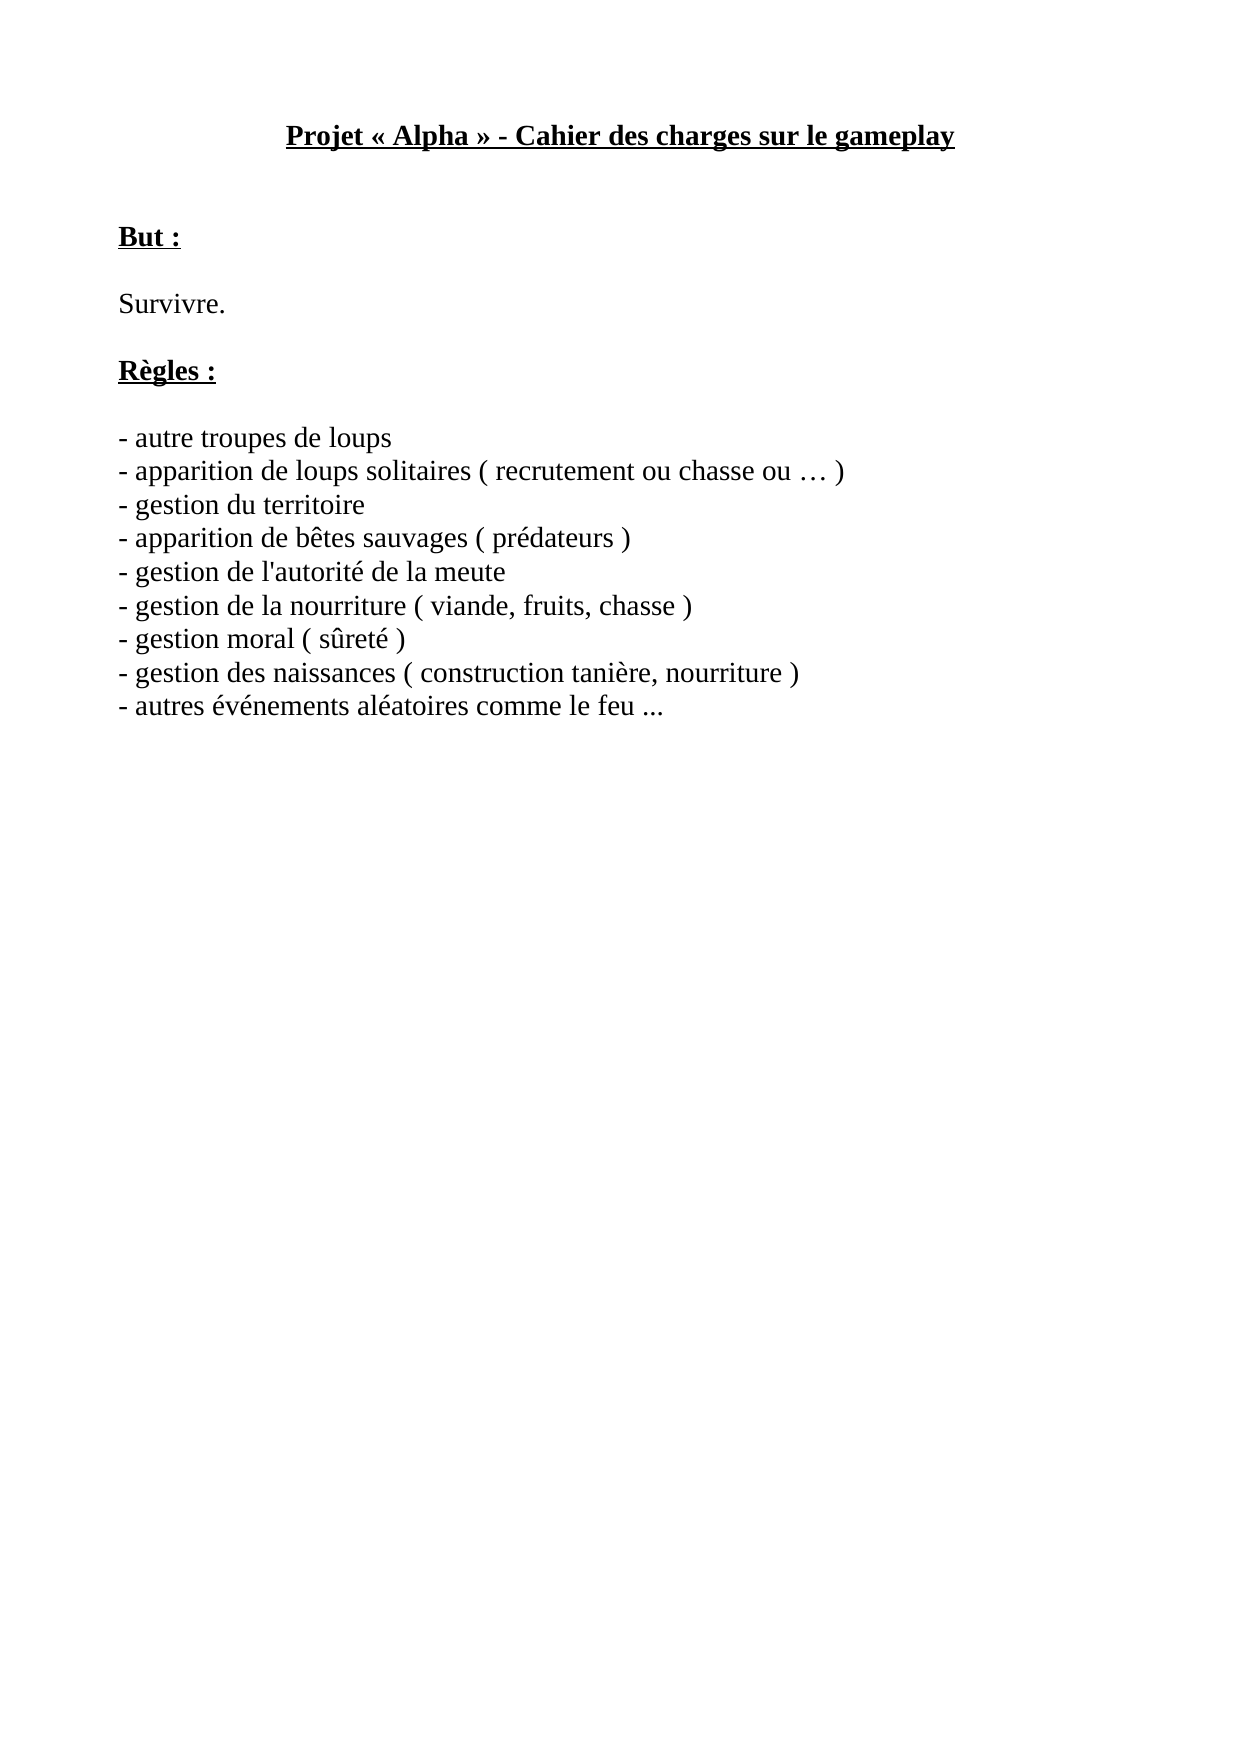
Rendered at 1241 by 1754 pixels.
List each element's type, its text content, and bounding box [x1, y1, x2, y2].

text - gestion de l'autorité de la meute [118, 554, 1122, 588]
text - autres événements aléatoires comme le feu ... [118, 688, 1122, 722]
text - autre troupes de loups [118, 420, 1122, 453]
text - gestion des naissances ( construction tanière, nourriture ) [118, 655, 1122, 688]
text But : [118, 219, 1122, 252]
text - apparition de loups solitaires ( recrutement ou chasse ou … ) [118, 453, 1122, 487]
text - gestion moral ( sûreté ) [118, 621, 1122, 655]
text Survivre. [118, 286, 1122, 319]
text Projet « Alpha » - Cahier des charges sur le gameplay [118, 118, 1122, 152]
text - gestion de la nourriture ( viande, fruits, chasse ) [118, 588, 1122, 621]
text Règles : [118, 353, 1122, 386]
text - apparition de bêtes sauvages ( prédateurs ) [118, 521, 1122, 554]
text - gestion du territoire [118, 487, 1122, 521]
